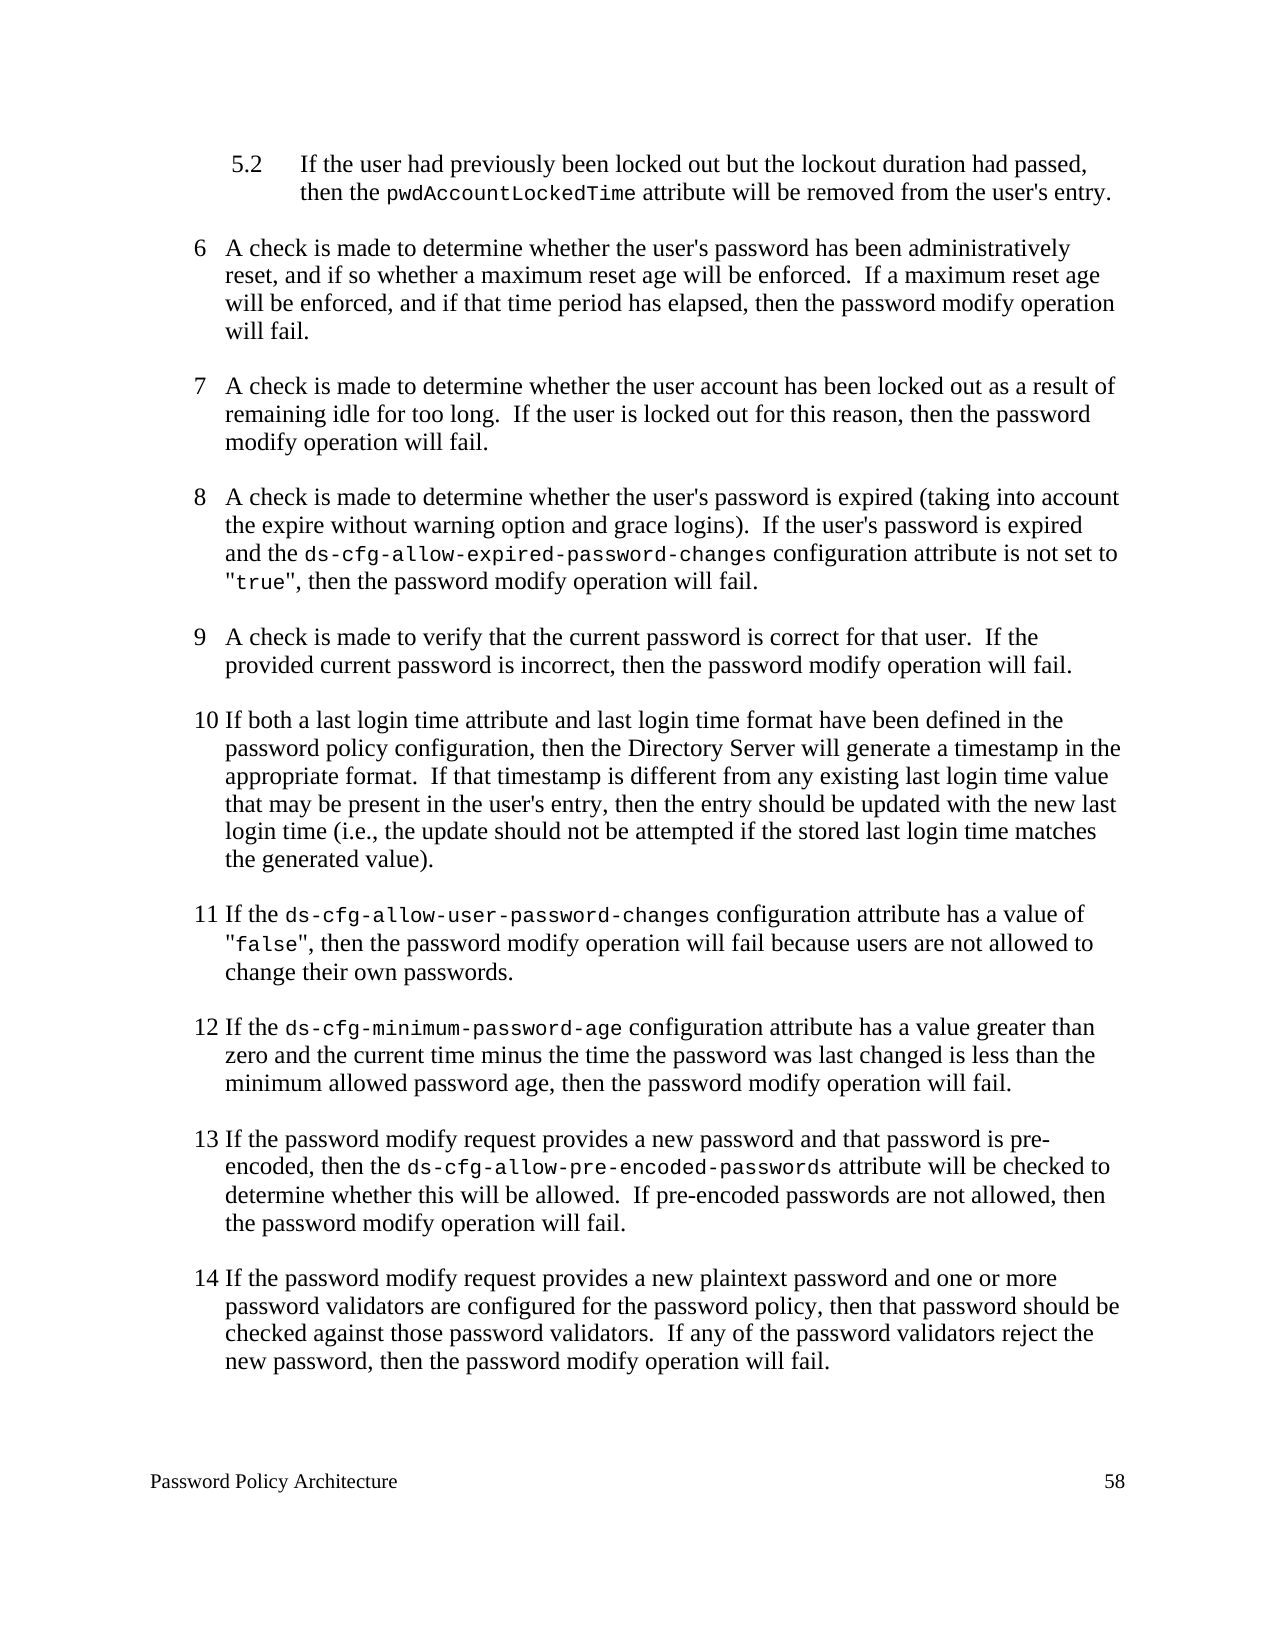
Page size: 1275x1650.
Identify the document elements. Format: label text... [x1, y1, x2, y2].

list A check is made to verify that the current password is correct for that user. If the provided current password is incorrect, then the password modify operation will fail. [187, 623, 1125, 679]
list If the ds-cfg-allow-user-password-changes configuration attribute has a value of "false", then the password modify operation will fail because users are not allowed to change their own passwords. [187, 901, 1125, 985]
list If the user had previously been locked out but the lockout duration had passed, then the pwdAccountLockedTime attribute will be removed from the user's entry. [225, 150, 1125, 206]
list A check is made to determine whether the user's password has been administratively reset, and if so whether a maximum reset age will be enforced. If a maximum reset age will be enforced, and if that time period has elapsed, then the password modify operation will fail. [187, 234, 1125, 345]
list If the password modify request provides a new password and that password is pre-encoded, then the ds-cfg-allow-pre-encoded-passwords attribute will be checked to determine whether this will be allowed. If pre-encoded passwords are not allowed, then the password modify operation will fail. [187, 1125, 1125, 1236]
list If the ds-cfg-minimum-password-age configuration attribute has a value greater than zero and the current time minus the time the password was last changed is less than the minimum allowed password age, then the password modify operation will fail. [187, 1013, 1125, 1097]
list A check is made to determine whether the user's password is expired (taking into account the expire without warning option and grace logins). If the user's password is expired and the ds-cfg-allow-expired-password-changes configuration attribute is not set to "true", then the password modify operation will fail. [187, 483, 1125, 596]
list If the password modify request provides a new plaintext password and one or more password validators are configured for the password policy, then that password should be checked against those password validators. If any of the password validators reject the new password, then the password modify operation will fail. [187, 1264, 1125, 1375]
list If both a last login time attribute and last login time format have been defined in the password policy configuration, then the Directory Server will generate a timestamp in the appropriate format. If that timestamp is different from any existing last login time value that may be present in the user's entry, then the entry should be updated with the new last login time (i.e., the update should not be attempted if the stored last login time matches the generated value). [187, 707, 1125, 873]
list A check is made to determine whether the user account has been locked out as a result of remaining idle for too long. If the user is locked out for this reason, then the password modify operation will fail. [187, 372, 1125, 456]
